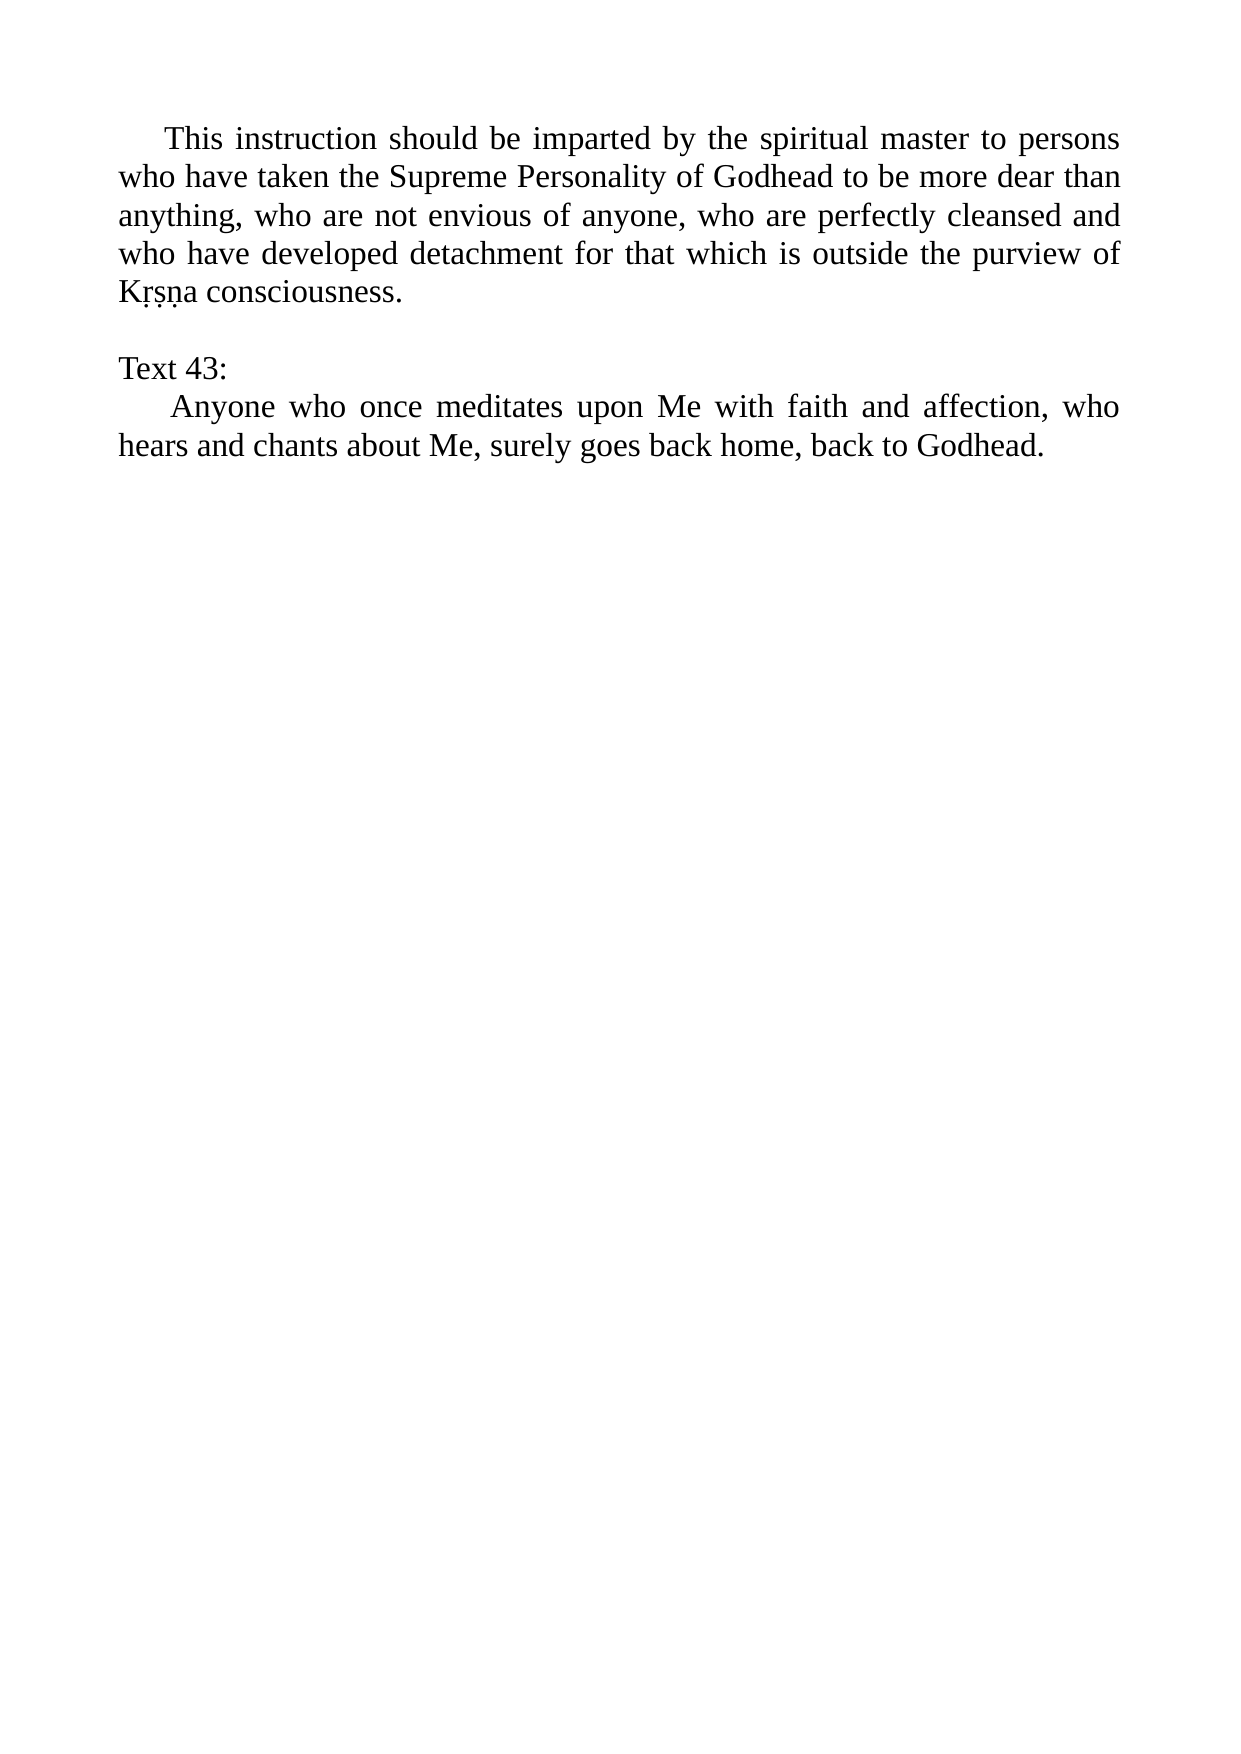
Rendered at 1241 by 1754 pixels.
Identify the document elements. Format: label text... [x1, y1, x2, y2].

text Text 43: [118, 348, 1122, 386]
text Anyone who once meditates upon Me with faith and affection, who hears and chants about Me, surely goes back home, back to Godhead. [118, 386, 1122, 463]
text This instruction should be imparted by the spiritual master to persons who have taken the Supreme Personality of Godhead to be more dear than anything, who are not envious of anyone, who are perfectly cleansed and who have developed detachment for that which is outside the purview of Kṛṣṇa consciousness. [118, 118, 1122, 310]
